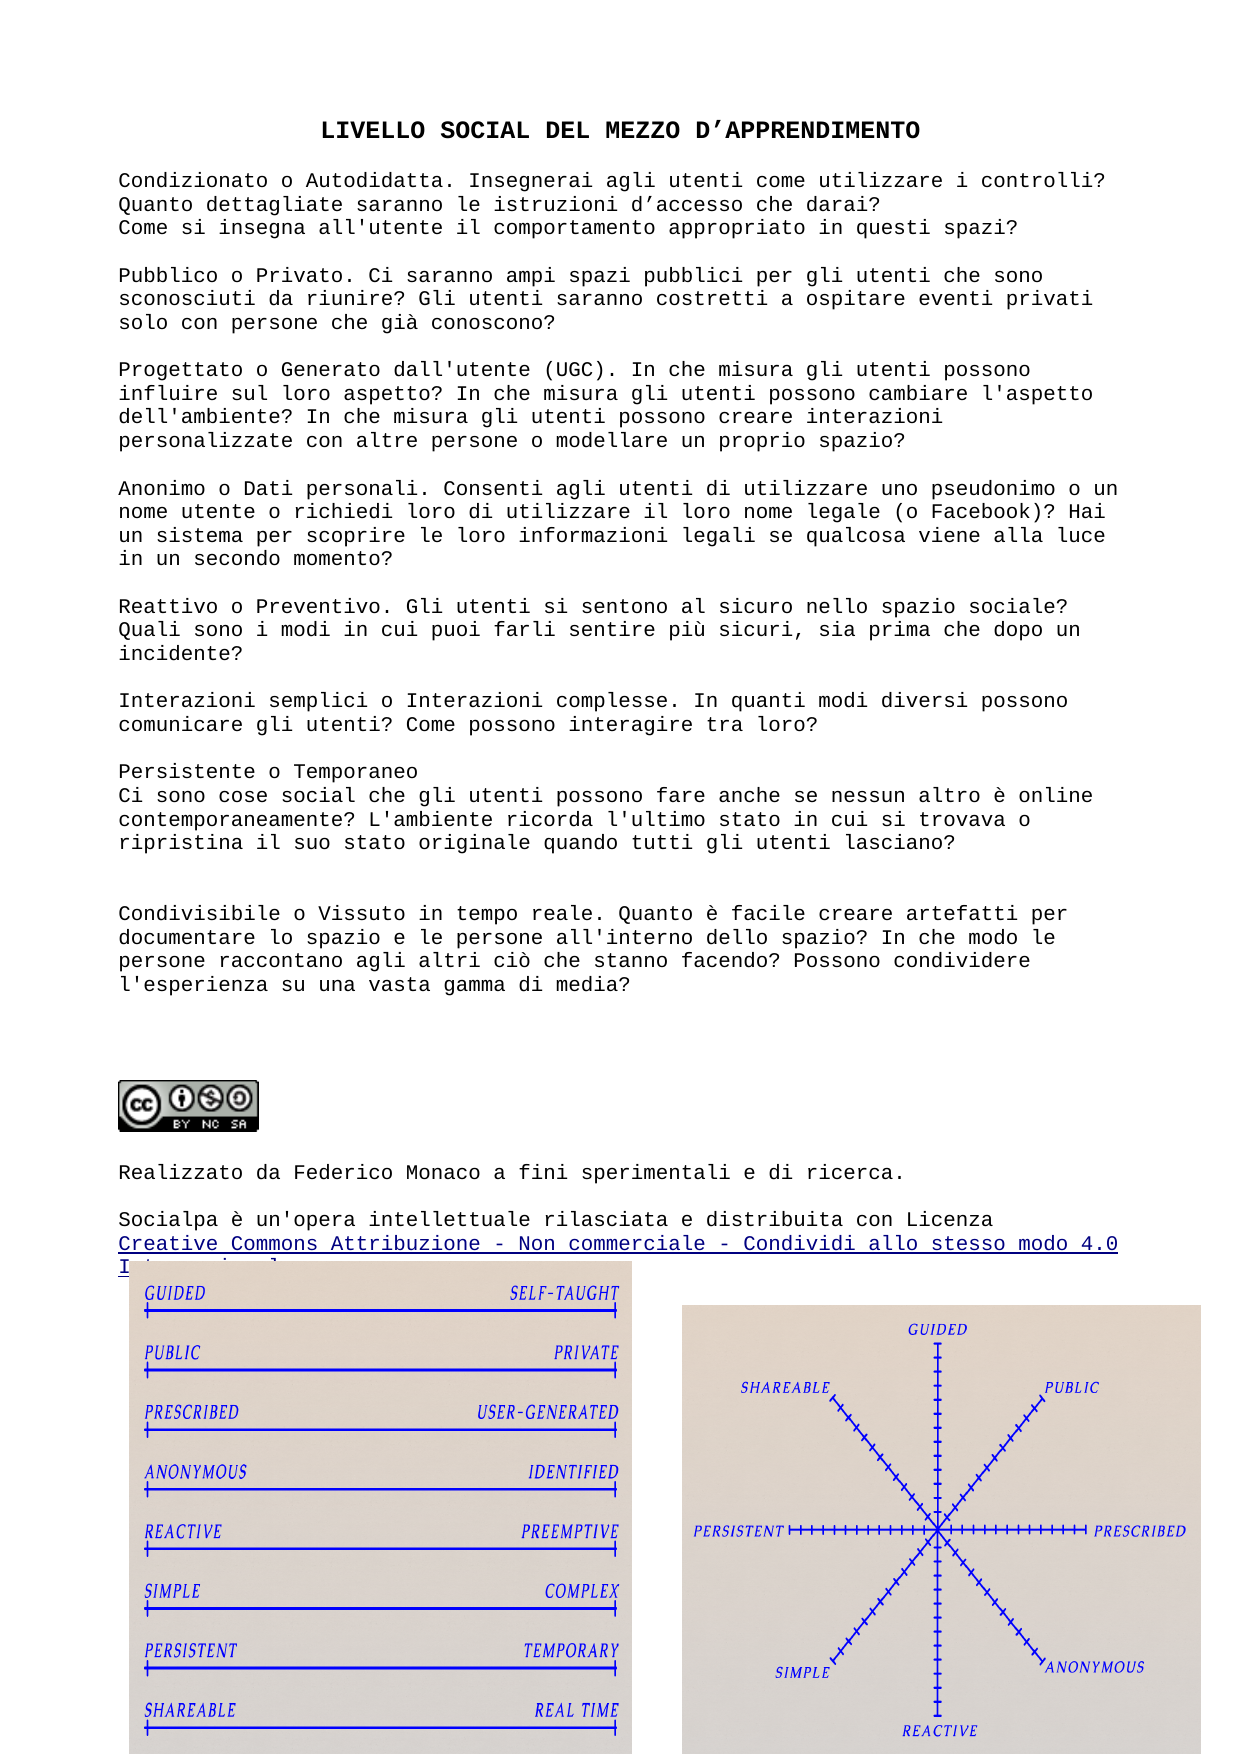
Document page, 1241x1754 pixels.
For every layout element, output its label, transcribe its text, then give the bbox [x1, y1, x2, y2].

text Condizionato o Autodidatta. Insegnerai agli utenti come utilizzare i controlli? Quanto dettagliate saranno le istruzioni d’accesso che darai? [118, 170, 1122, 217]
text Pubblico o Privato. Ci saranno ampi spazi pubblici per gli utenti che sono sconosciuti da riunire? Gli utenti saranno costretti a ospitare eventi privati​solo con persone che già conoscono? [118, 265, 1122, 336]
text Come si insegna all'utente il comportamento appropriato in questi spazi? [118, 217, 1122, 241]
text LIVELLO SOCIAL DEL MEZZO D’APPRENDIMENTO [118, 118, 1122, 146]
text Interazioni semplici o Interazioni complesse. In quanti modi diversi possono comunicare gli utenti? Come possono interagire tra loro? [118, 690, 1122, 738]
picture [682, 1305, 1201, 1754]
text Reattivo o Preventivo. Gli utenti si sentono al sicuro nello spazio sociale? Quali sono i modi in cui puoi farli sentire più sicuri, sia prima che dopo un incidente? [118, 596, 1122, 667]
text Realizzato da Federico Monaco a fini sperimentali e di ricerca. Socialpa è un'opera intellettuale rilasciata e distribuita con Licenza Creative Commons Attribuzione - Non commerciale - Condividi allo stesso modo 4.0 Internazionale [118, 1080, 1122, 1327]
picture [118, 1080, 259, 1132]
text Progettato o Generato dall'utente (UGC). In che misura gli utenti possono influire sul loro aspetto? In che misura gli utenti possono cambiare l'aspetto dell'ambiente? In che misura gli utenti possono creare interazioni personalizzate con altre persone o modellare un proprio spazio? [118, 359, 1122, 454]
picture [129, 1261, 632, 1754]
text Anonimo o Dati personali. Consenti agli utenti di utilizzare uno pseudonimo o un nome utente o richiedi loro di utilizzare il loro nome legale (o Facebook)? Hai un sistema per scoprire le loro informazioni legali se qualcosa viene alla luce in un secondo momento? [118, 477, 1122, 572]
text Condivisibile o Vissuto in tempo reale. Quanto è facile creare artefatti per documentare lo spazio e le persone all'interno dello spazio? In che modo le persone raccontano agli altri ciò che stanno facendo? Possono condividere l'esperienza su una vasta gamma di media? [118, 903, 1122, 998]
text Persistente o Temporaneo [118, 761, 1122, 785]
text Ci sono cose social che gli utenti possono fare anche se nessun altro è online contemporaneamente? L'ambiente ricorda l'ultimo stato in cui si trovava o ripristina il suo stato originale quando tutti gli utenti lasciano? [118, 785, 1122, 856]
